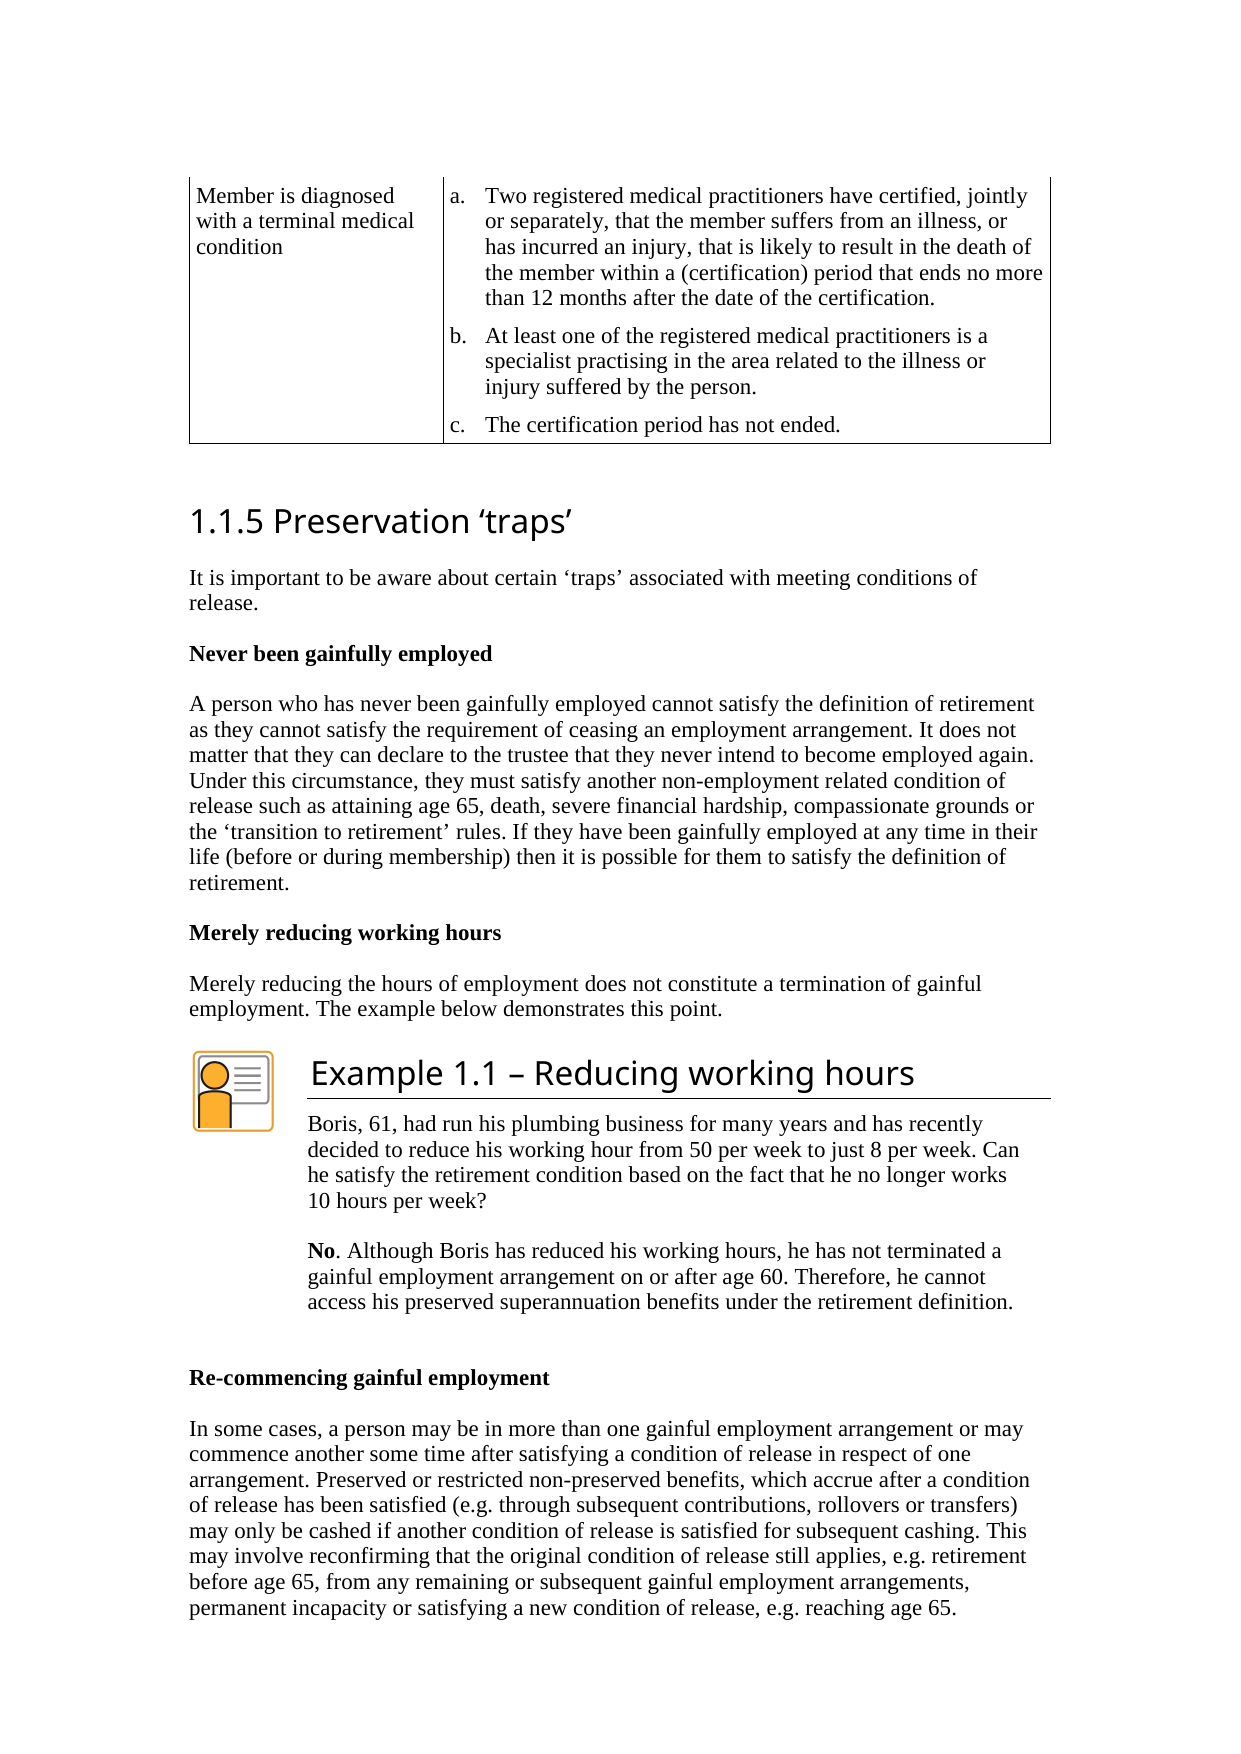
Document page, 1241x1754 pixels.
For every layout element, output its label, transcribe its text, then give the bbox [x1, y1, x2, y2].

picture [188, 1046, 278, 1136]
table_cell Two registered medical practitioners have certified, jointly or separately, that the member suffers from an illness, or has incurred an injury, that is likely to result in the death of the member within a (certification) period that ends no more than 12 months after the date of the certification. At least one of the registered medical practitioners is a specialist practising in the area related to the illness or injury suffered by the person. The certification period has not ended. [444, 177, 1050, 443]
text It is important to be aware about certain ‘traps’ associated with meeting conditions of release. [189, 564, 1051, 615]
table_header Boris, 61, had run his plumbing business for many years and has recently decided to reduce his working hour from 50 per week to just 8 per week. Can he satisfy the retirement condition based on the fact that he no longer works 10 hours per week? No. Although Boris has reduced his working hours, he has not terminated a gainful employment arrangement on or after age 60. Therefore, he cannot access his preserved superannuation benefits under the retirement definition. [307, 1099, 1051, 1315]
table_cell Member is diagnosed with a terminal medical condition [190, 177, 443, 443]
text Merely reducing working hours [189, 920, 1051, 946]
text Merely reducing the hours of employment does not constitute a termination of gainful employment. The example below demonstrates this point. [189, 971, 1051, 1022]
text Never been gainfully employed [189, 640, 1051, 666]
text In some cases, a person may be in more than one gainful employment arrangement or may commence another some time after satisfying a condition of release in respect of one arrangement. Preserved or restricted non-preserved benefits, which accrue after a condition of release has been satisfied (e.g. through subsequent contributions, rollovers or transfers) may only be cashed if another condition of release is satisfied for subsequent cashing. This may involve reconfirming that the original condition of release still applies, e.g. retirement before age 65, from any remaining or subsequent gainful employment arrangements, permanent incapacity or satisfying a new condition of release, e.g. reaching age 65. [189, 1416, 1051, 1620]
table_header [189, 1047, 307, 1315]
text A person who has never been gainfully employed cannot satisfy the definition of retirement as they cannot satisfy the requirement of ceasing an employment arrangement. It does not matter that they can declare to the trustee that they never intend to become employed again. Under this circumstance, they must satisfy another non-employment related condition of release such as attaining age 65, death, severe financial hardship, compassionate grounds or the ‘transition to retirement’ rules. If they have been gainfully employed at any time in their life (before or during membership) then it is possible for them to satisfy the definition of retirement. [189, 691, 1051, 895]
table_header Example 1.1 – Reducing working hours [307, 1047, 1051, 1098]
subtitle Preservation ‘traps’ [189, 498, 1051, 543]
text Re-commencing gainful employment [189, 1365, 1051, 1391]
